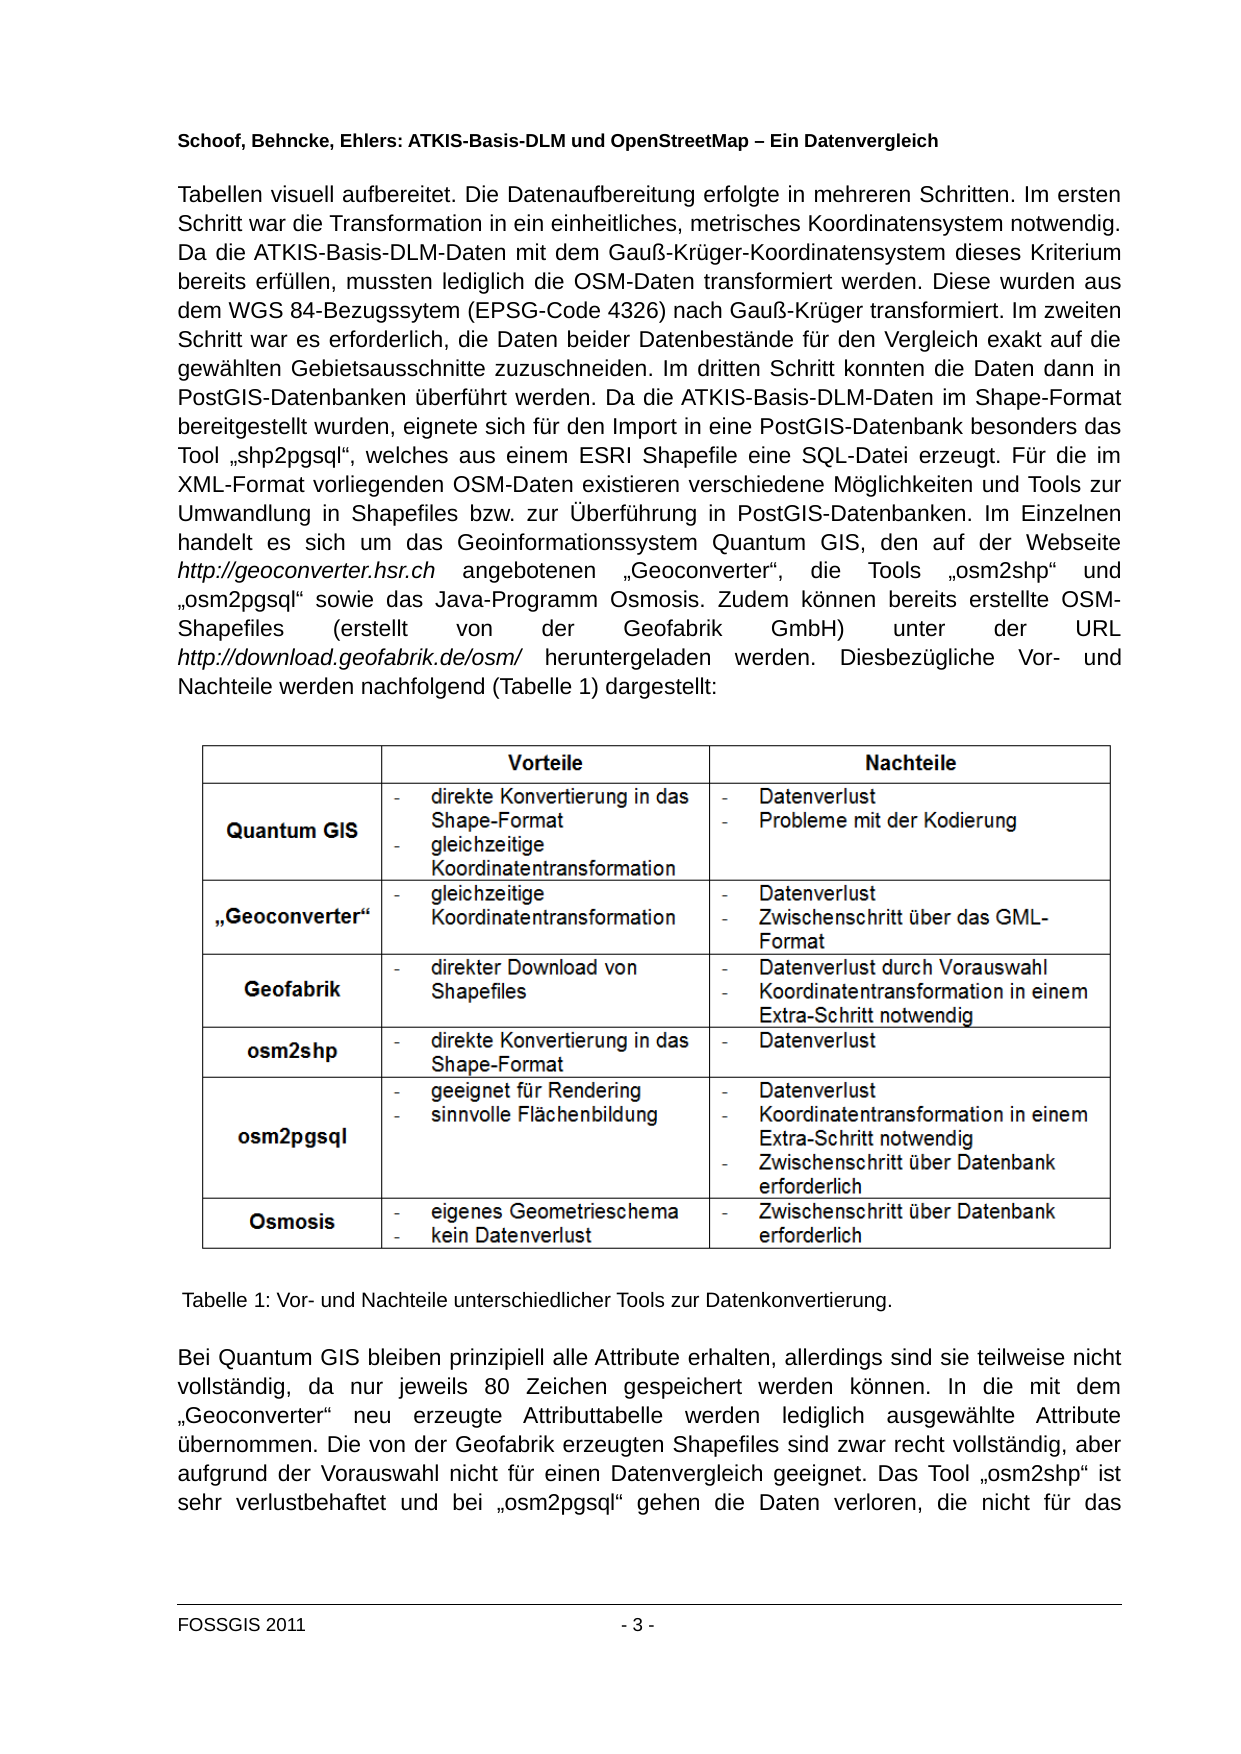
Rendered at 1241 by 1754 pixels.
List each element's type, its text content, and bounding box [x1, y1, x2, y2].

picture [198, 740, 1115, 1254]
text Bei Quantum GIS bleiben prinzipiell alle Attribute erhalten, allerdings sind sie teilweise nicht vollständig, da nur jeweils 80 Zeichen gespeichert werden können. In die mit dem „Geoconverter“ neu erzeugte Attributtabelle werden lediglich ausgewählte Attribute übernommen. Die von der Geofabrik erzeugten Shapefiles sind zwar recht vollständig, aber aufgrund der Vorauswahl nicht für einen Datenvergleich geeignet. Das Tool „osm2shp“ ist sehr verlustbehaftet und bei „osm2pgsql“ gehen die Daten verloren, die nicht für das [177, 1344, 1122, 1515]
text Tabelle 1: Vor- und Nachteile unterschiedlicher Tools zur Datenkonvertierung. [182, 1288, 1128, 1312]
text Tabellen visuell aufbereitet. Die Datenaufbereitung erfolgte in mehreren Schritten. Im ersten Schritt war die Transformation in ein einheitliches, metrisches Koordinatensystem notwendig. Da die ATKIS-Basis-DLM-Daten mit dem Gauß-Krüger-Koordinatensystem dieses Kriterium bereits erfüllen, mussten lediglich die OSM-Daten transformiert werden. Diese wurden aus dem WGS 84-Bezugssytem (EPSG-Code 4326) nach Gauß-Krüger transformiert. Im zweiten Schritt war es erforderlich, die Daten beider Datenbestände für den Vergleich exakt auf die gewählten Gebietsausschnitte zuzuschneiden. Im dritten Schritt konnten die Daten dann in PostGIS-Datenbanken überführt werden. Da die ATKIS-Basis-DLM-Daten im Shape-Format bereitgestellt wurden, eignete sich für den Import in eine PostGIS-Datenbank besonders das Tool „shp2pgsql“, welches aus einem ESRI Shapefile eine SQL-Datei erzeugt. Für die im XML-Format vorliegenden OSM-Daten existieren verschiedene Möglichkeiten und Tools zur Umwandlung in Shapefiles bzw. zur Überführung in PostGIS-Datenbanken. Im Einzelnen handelt es sich um das Geoinformationssystem Quantum GIS, den auf der Webseite http://geoconverter.hsr.ch angebotenen „Geoconverter“, die Tools „osm2shp“ und „osm2pgsql“ sowie das Java-Programm Osmosis. Zudem können bereits erstellte OSM- Shapefiles (erstellt von der Geofabrik GmbH) unter der URL http://download.geofabrik.de/osm/ heruntergeladen werden. Diesbezügliche Vor- und Nachteile werden nachfolgend (Tabelle 1) dargestellt: [177, 181, 1122, 699]
